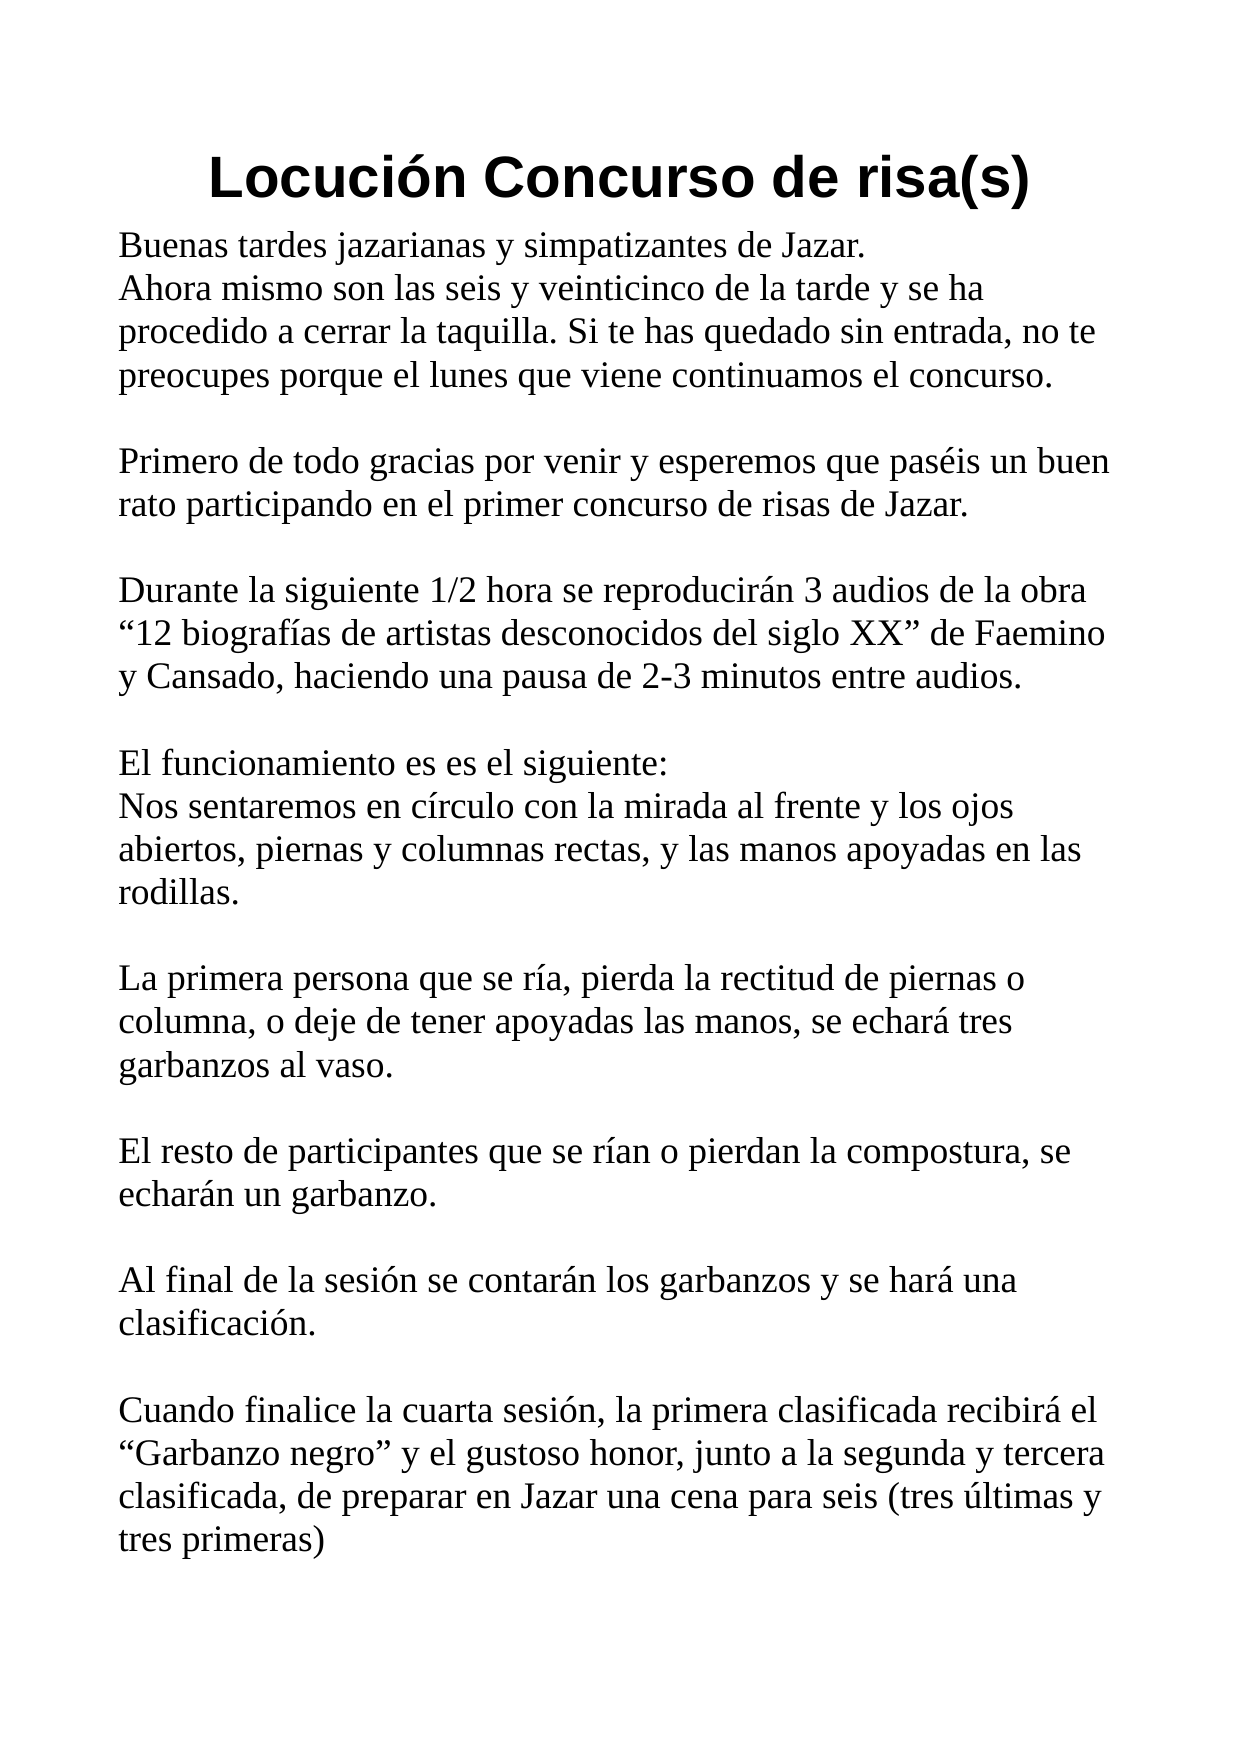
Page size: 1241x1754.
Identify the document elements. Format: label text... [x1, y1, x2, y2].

text La primera persona que se ría, pierda la rectitud de piernas o columna, o deje de tener apoyadas las manos, se echará tres garbanzos al vaso. [118, 956, 1122, 1085]
text El resto de participantes que se rían o pierdan la compostura, se echarán un garbanzo. [118, 1128, 1122, 1214]
text Buenas tardes jazarianas y simpatizantes de Jazar. [118, 223, 1122, 266]
text Durante la siguiente 1/2 hora se reproducirán 3 audios de la obra “12 biografías de artistas desconocidos del siglo XX” de Faemino y Cansado, haciendo una pausa de 2-3 minutos entre audios. [118, 568, 1122, 697]
text Al final de la sesión se contarán los garbanzos y se hará una clasificación. [118, 1258, 1122, 1344]
text Cuando finalice la cuarta sesión, la primera clasificada recibirá el “Garbanzo negro” y el gustoso honor, junto a la segunda y tercera clasificada, de preparar en Jazar una cena para seis (tres últimas y tres primeras) [118, 1387, 1122, 1559]
text Primero de todo gracias por venir y esperemos que paséis un buen rato participando en el primer concurso de risas de Jazar. [118, 395, 1122, 524]
text Ahora mismo son las seis y veinticinco de la tarde y se ha procedido a cerrar la taquilla. Si te has quedado sin entrada, no te preocupes porque el lunes que viene continuamos el concurso. [118, 266, 1122, 395]
title Locución Concurso de risa(s) [118, 143, 1122, 210]
text Nos sentaremos en círculo con la mirada al frente y los ojos abiertos, piernas y columnas rectas, y las manos apoyadas en las rodillas. [118, 783, 1122, 913]
text El funcionamiento es es el siguiente: [118, 740, 1122, 783]
